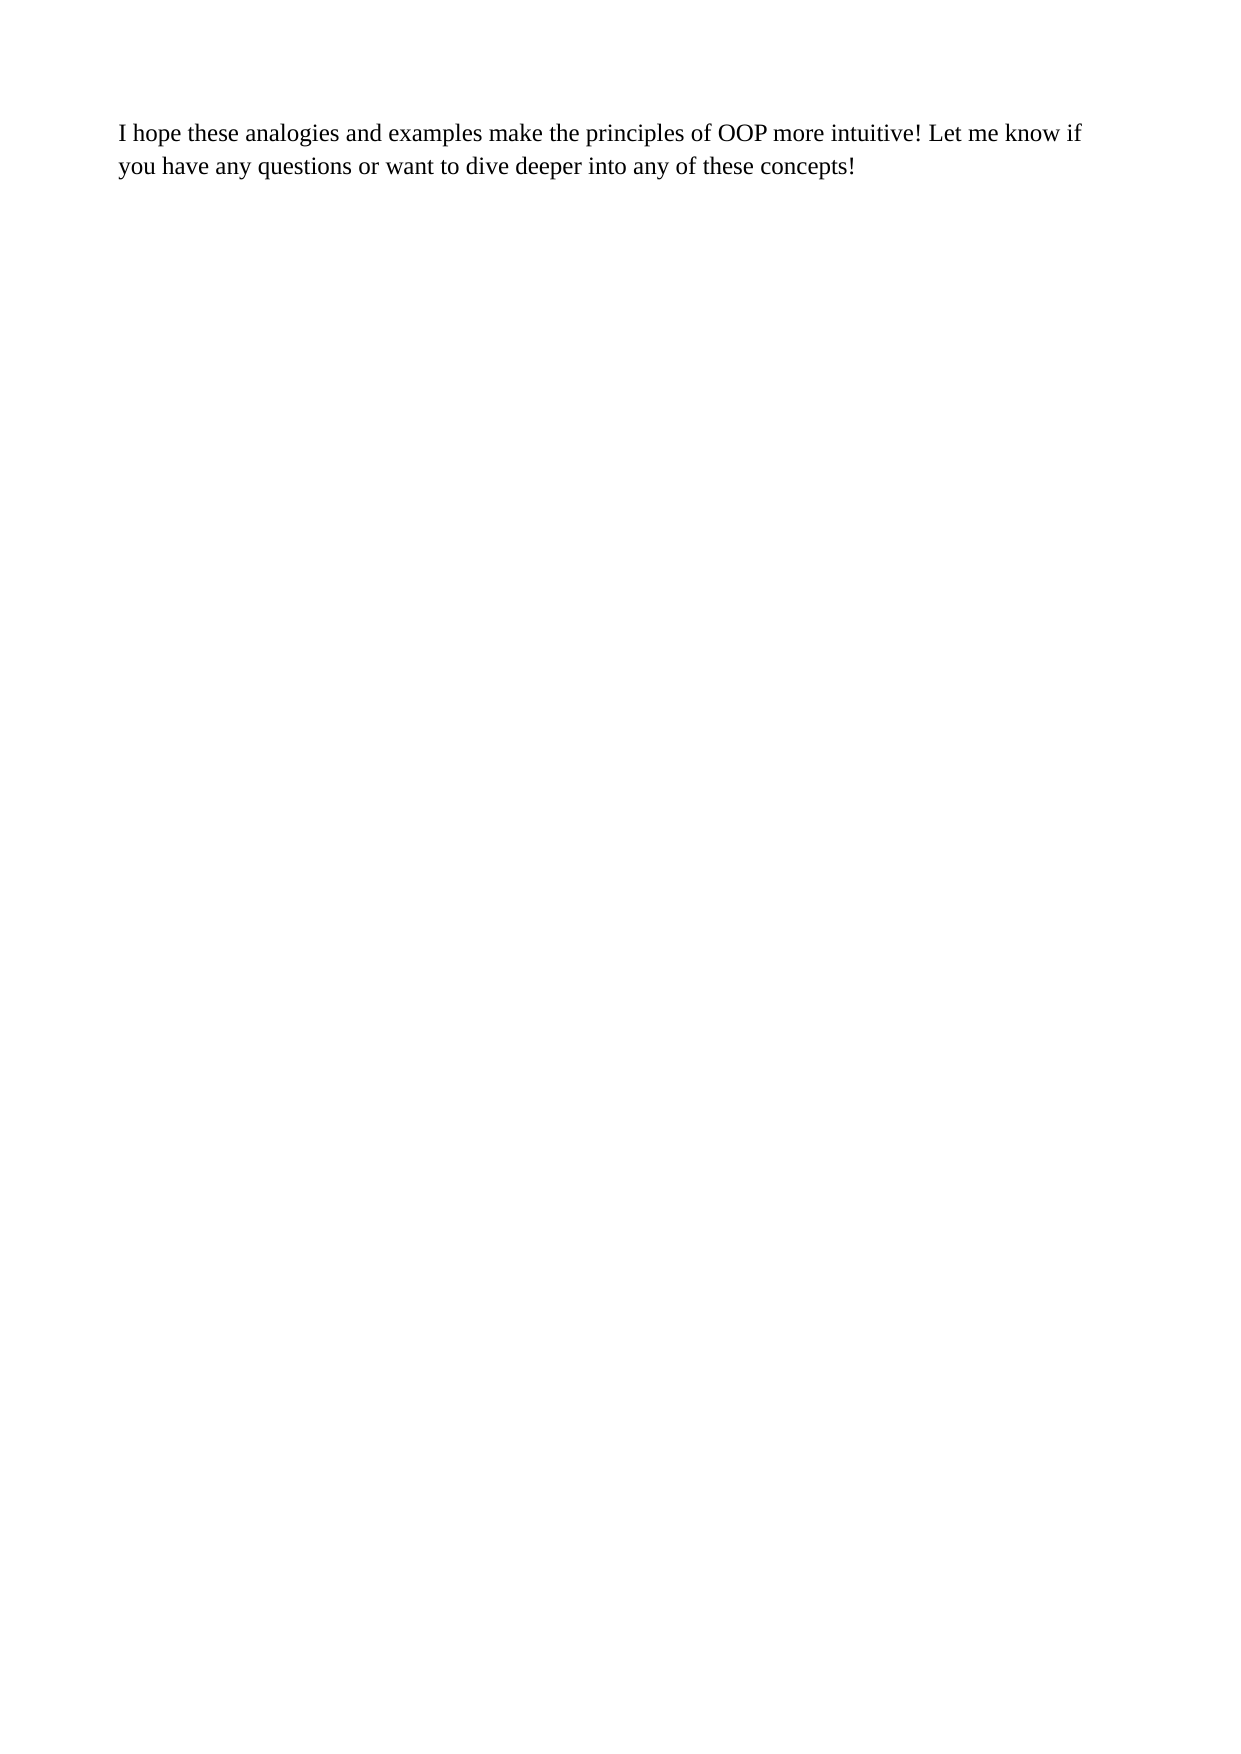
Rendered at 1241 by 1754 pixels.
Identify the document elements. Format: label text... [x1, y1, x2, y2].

text I hope these analogies and examples make the principles of OOP more intuitive! Let me know if you have any questions or want to dive deeper into any of these concepts! [118, 118, 1122, 180]
